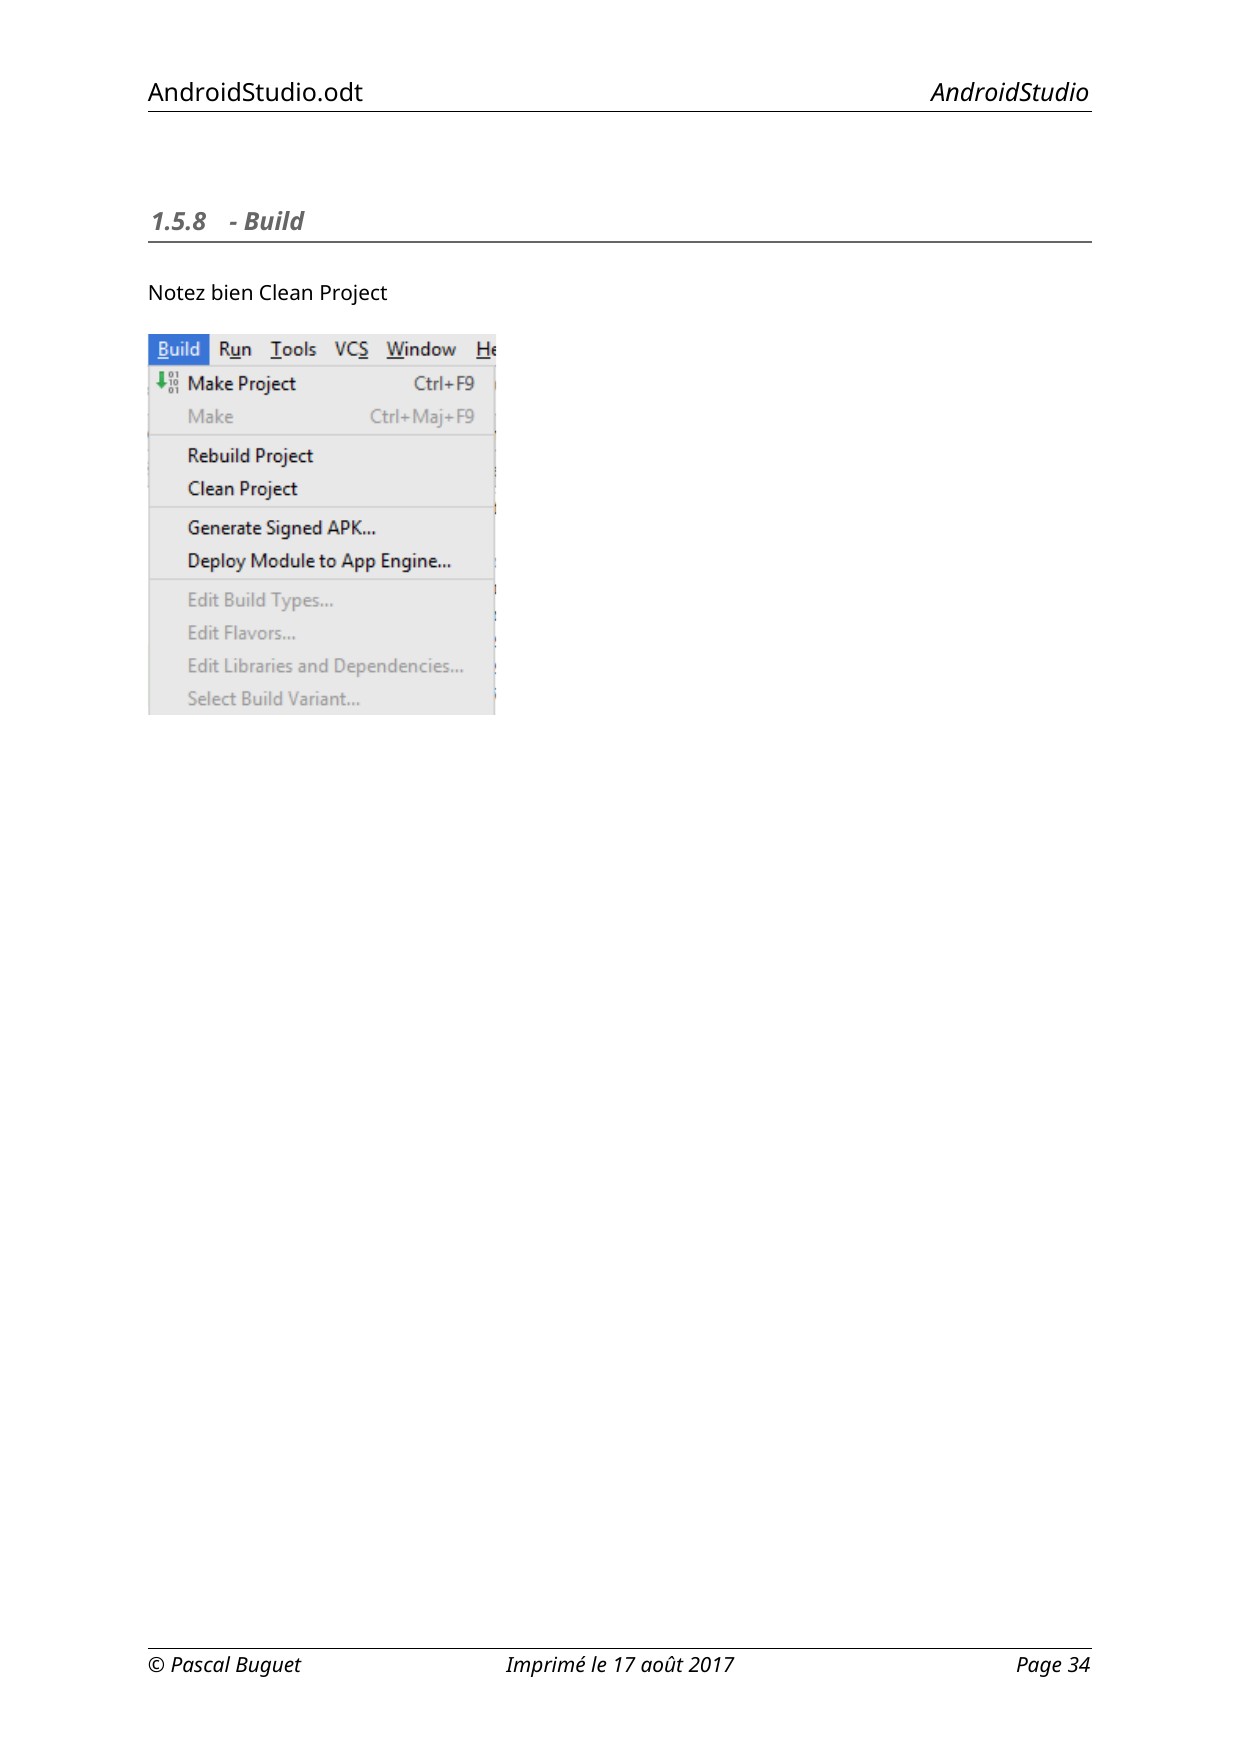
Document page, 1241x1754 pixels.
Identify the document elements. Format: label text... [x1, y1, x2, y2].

subtitle - Build [148, 201, 1092, 241]
picture [147, 334, 497, 715]
text Notez bien Clean Project [148, 278, 1092, 306]
